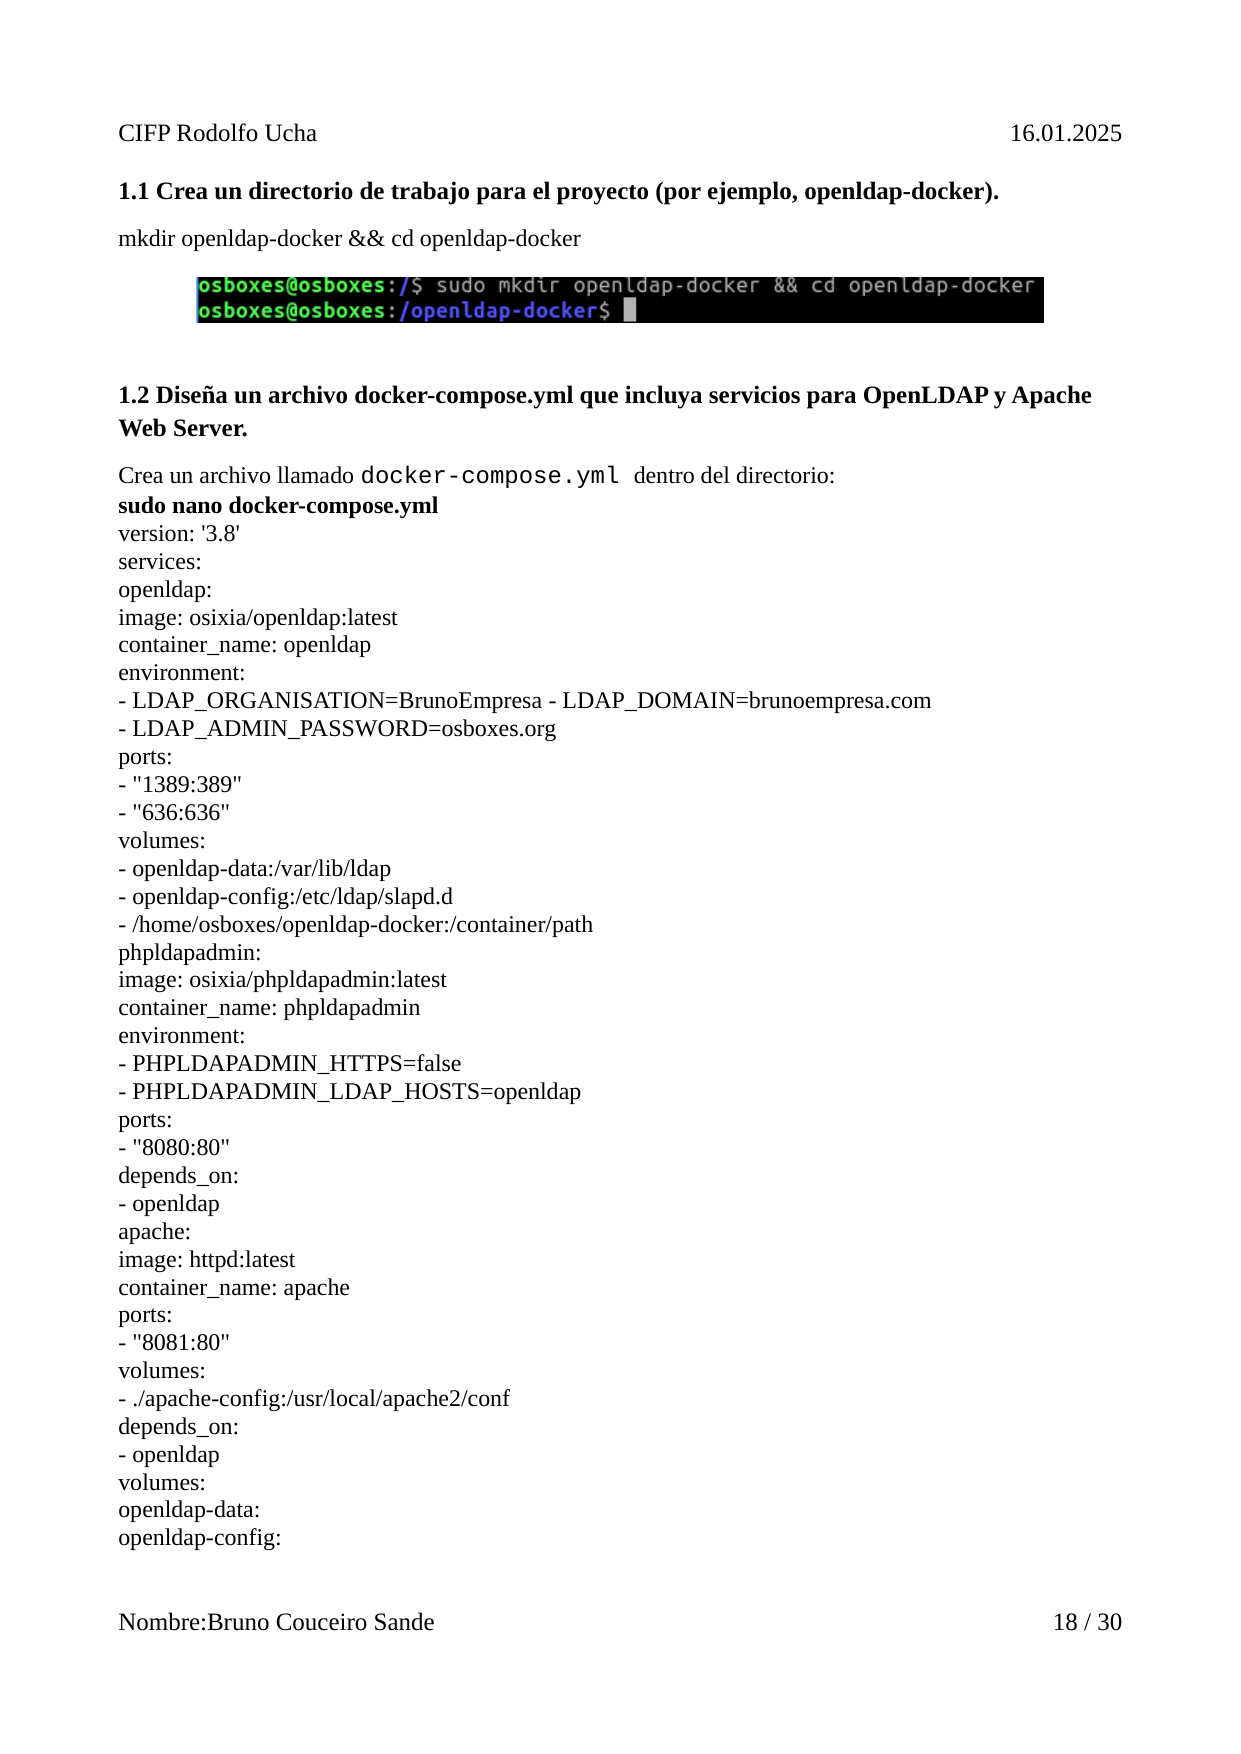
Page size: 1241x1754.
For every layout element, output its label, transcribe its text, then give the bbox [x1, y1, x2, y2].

picture [196, 277, 1044, 323]
text 1.1 Crea un directorio de trabajo para el proyecto (por ejemplo, openldap-docker). [118, 176, 1122, 205]
text container_name: apache [118, 1272, 1122, 1300]
text services: [118, 547, 1122, 574]
text - "8081:80" [118, 1328, 1122, 1356]
text environment: [118, 1021, 1122, 1049]
text phpldapadmin: [118, 937, 1122, 965]
text - openldap [118, 1189, 1122, 1216]
text ports: [118, 1300, 1122, 1328]
text - LDAP_ADMIN_PASSWORD=osboxes.org [118, 714, 1122, 742]
text mkdir openldap-docker && cd openldap-docker [118, 224, 1122, 252]
text version: '3.8' [118, 519, 1122, 546]
text container_name: openldap [118, 630, 1122, 658]
text - ./apache-config:/usr/local/apache2/conf [118, 1384, 1122, 1412]
text volumes: [118, 1356, 1122, 1384]
text apache: [118, 1217, 1122, 1244]
text image: osixia/openldap:latest [118, 602, 1122, 630]
text - PHPLDAPADMIN_LDAP_HOSTS=openldap [118, 1077, 1122, 1105]
text ports: [118, 1105, 1122, 1133]
text Crea un archivo llamado docker-compose.yml dentro del directorio: [118, 461, 1122, 491]
text - "8080:80" [118, 1133, 1122, 1161]
text sudo nano docker-compose.yml [118, 491, 1122, 518]
text openldap-config: [118, 1523, 1122, 1551]
text openldap-data: [118, 1496, 1122, 1523]
text image: httpd:latest [118, 1244, 1122, 1272]
text image: osixia/phpldapadmin:latest [118, 965, 1122, 993]
text depends_on: [118, 1161, 1122, 1188]
text - "1389:389" [118, 770, 1122, 798]
text volumes: [118, 1468, 1122, 1495]
text container_name: phpldapadmin [118, 993, 1122, 1021]
text - PHPLDAPADMIN_HTTPS=false [118, 1049, 1122, 1077]
text - openldap-data:/var/lib/ldap [118, 854, 1122, 881]
text environment: [118, 658, 1122, 686]
text ports: [118, 742, 1122, 770]
text - "636:636" [118, 798, 1122, 826]
text - LDAP_ORGANISATION=BrunoEmpresa - LDAP_DOMAIN=brunoempresa.com [118, 686, 1122, 714]
text - openldap-config:/etc/ldap/slapd.d [118, 882, 1122, 909]
text 1.2 Diseña un archivo docker-compose.yml que incluya servicios para OpenLDAP y Apache Web Server. [118, 380, 1122, 442]
text - /home/osboxes/openldap-docker:/container/path [118, 909, 1122, 937]
text volumes: [118, 826, 1122, 853]
text - openldap [118, 1440, 1122, 1468]
text depends_on: [118, 1412, 1122, 1440]
text openldap: [118, 574, 1122, 602]
